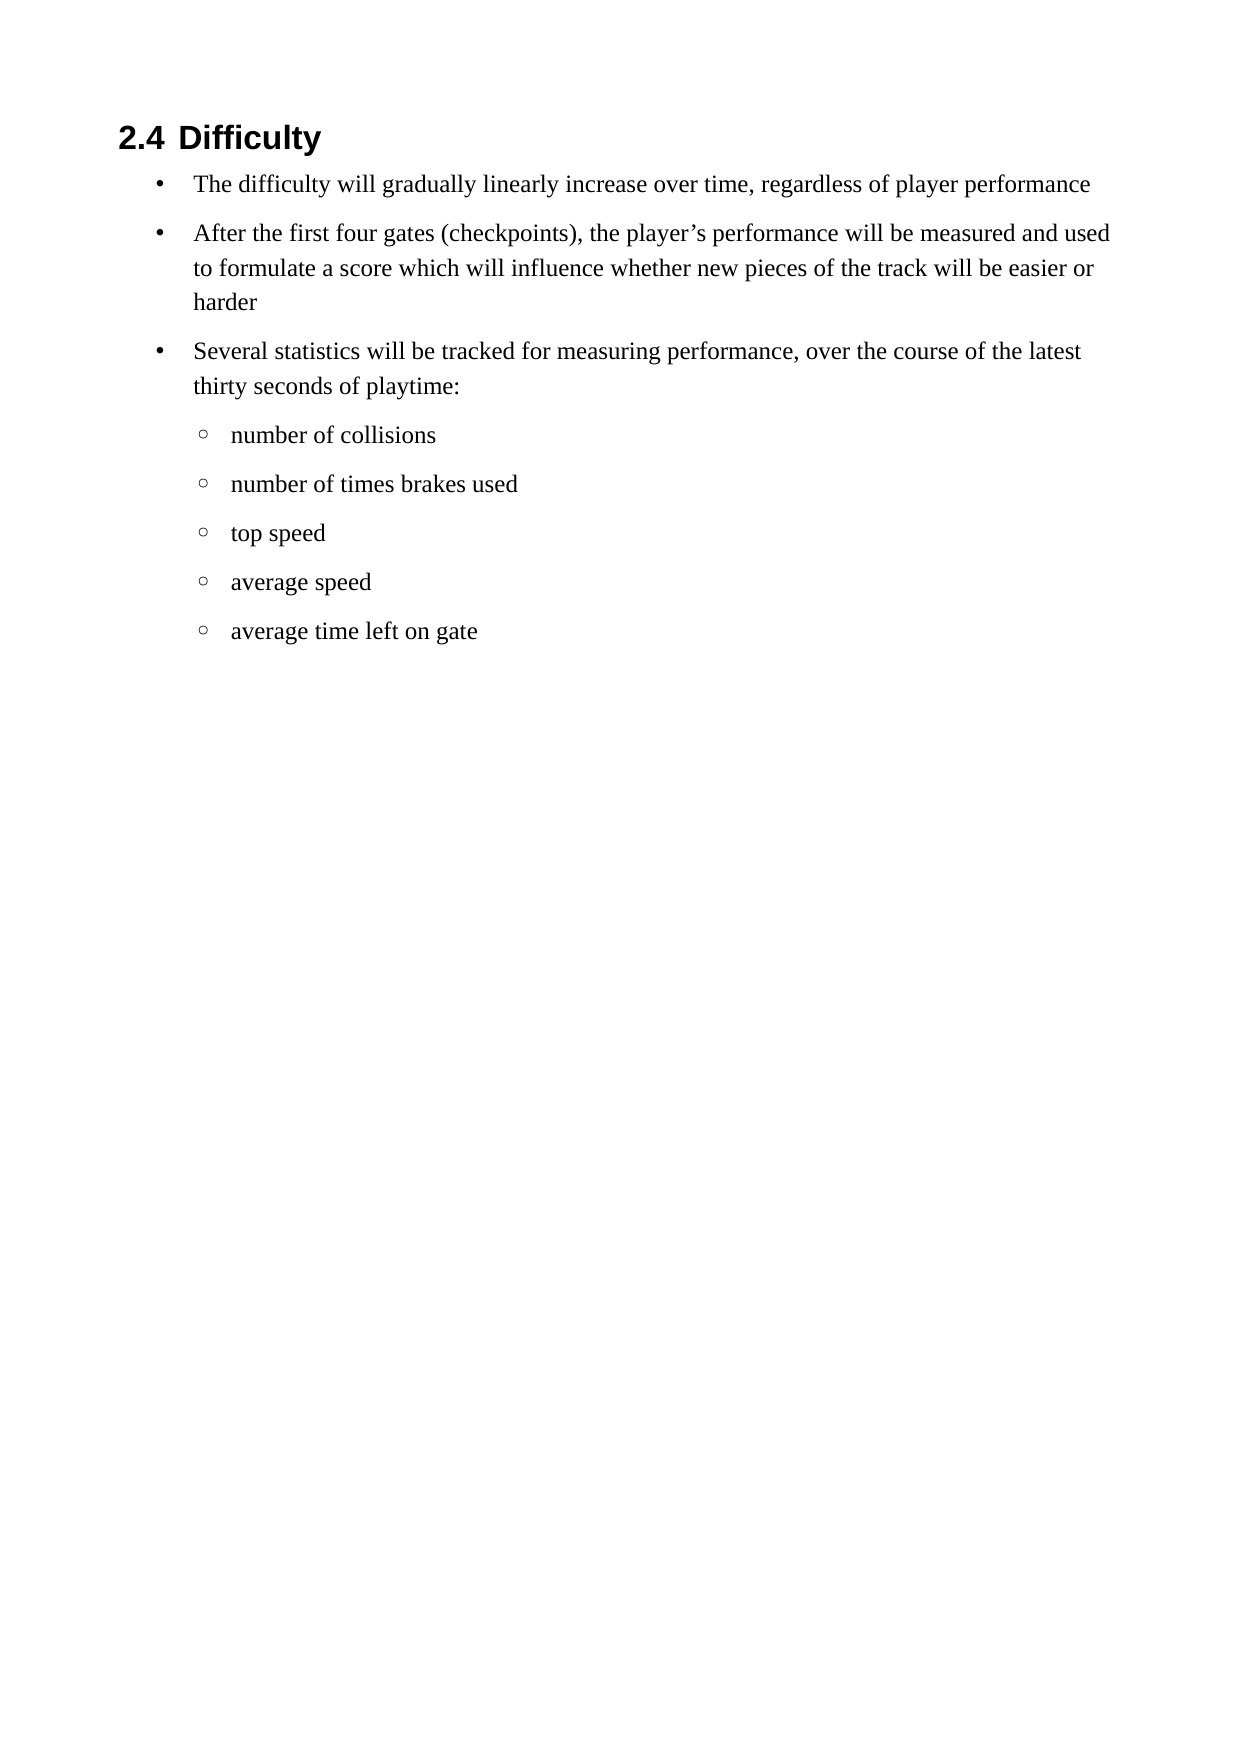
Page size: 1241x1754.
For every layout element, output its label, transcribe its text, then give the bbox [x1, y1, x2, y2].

subtitle Difficulty [118, 118, 1122, 157]
list average speed [193, 567, 1122, 596]
list top speed [193, 518, 1122, 547]
list The difficulty will gradually linearly increase over time, regardless of player performance [156, 169, 1122, 198]
list Several statistics will be tracked for measuring performance, over the course of the latest thirty seconds of playtime: [156, 336, 1122, 399]
list number of collisions [193, 420, 1122, 449]
list After the first four gates (checkpoints), the player’s performance will be measured and used to formulate a score which will influence whether new pieces of the track will be easier or harder [156, 218, 1122, 316]
list number of times brakes used [193, 469, 1122, 498]
list average time left on gate [193, 616, 1122, 645]
